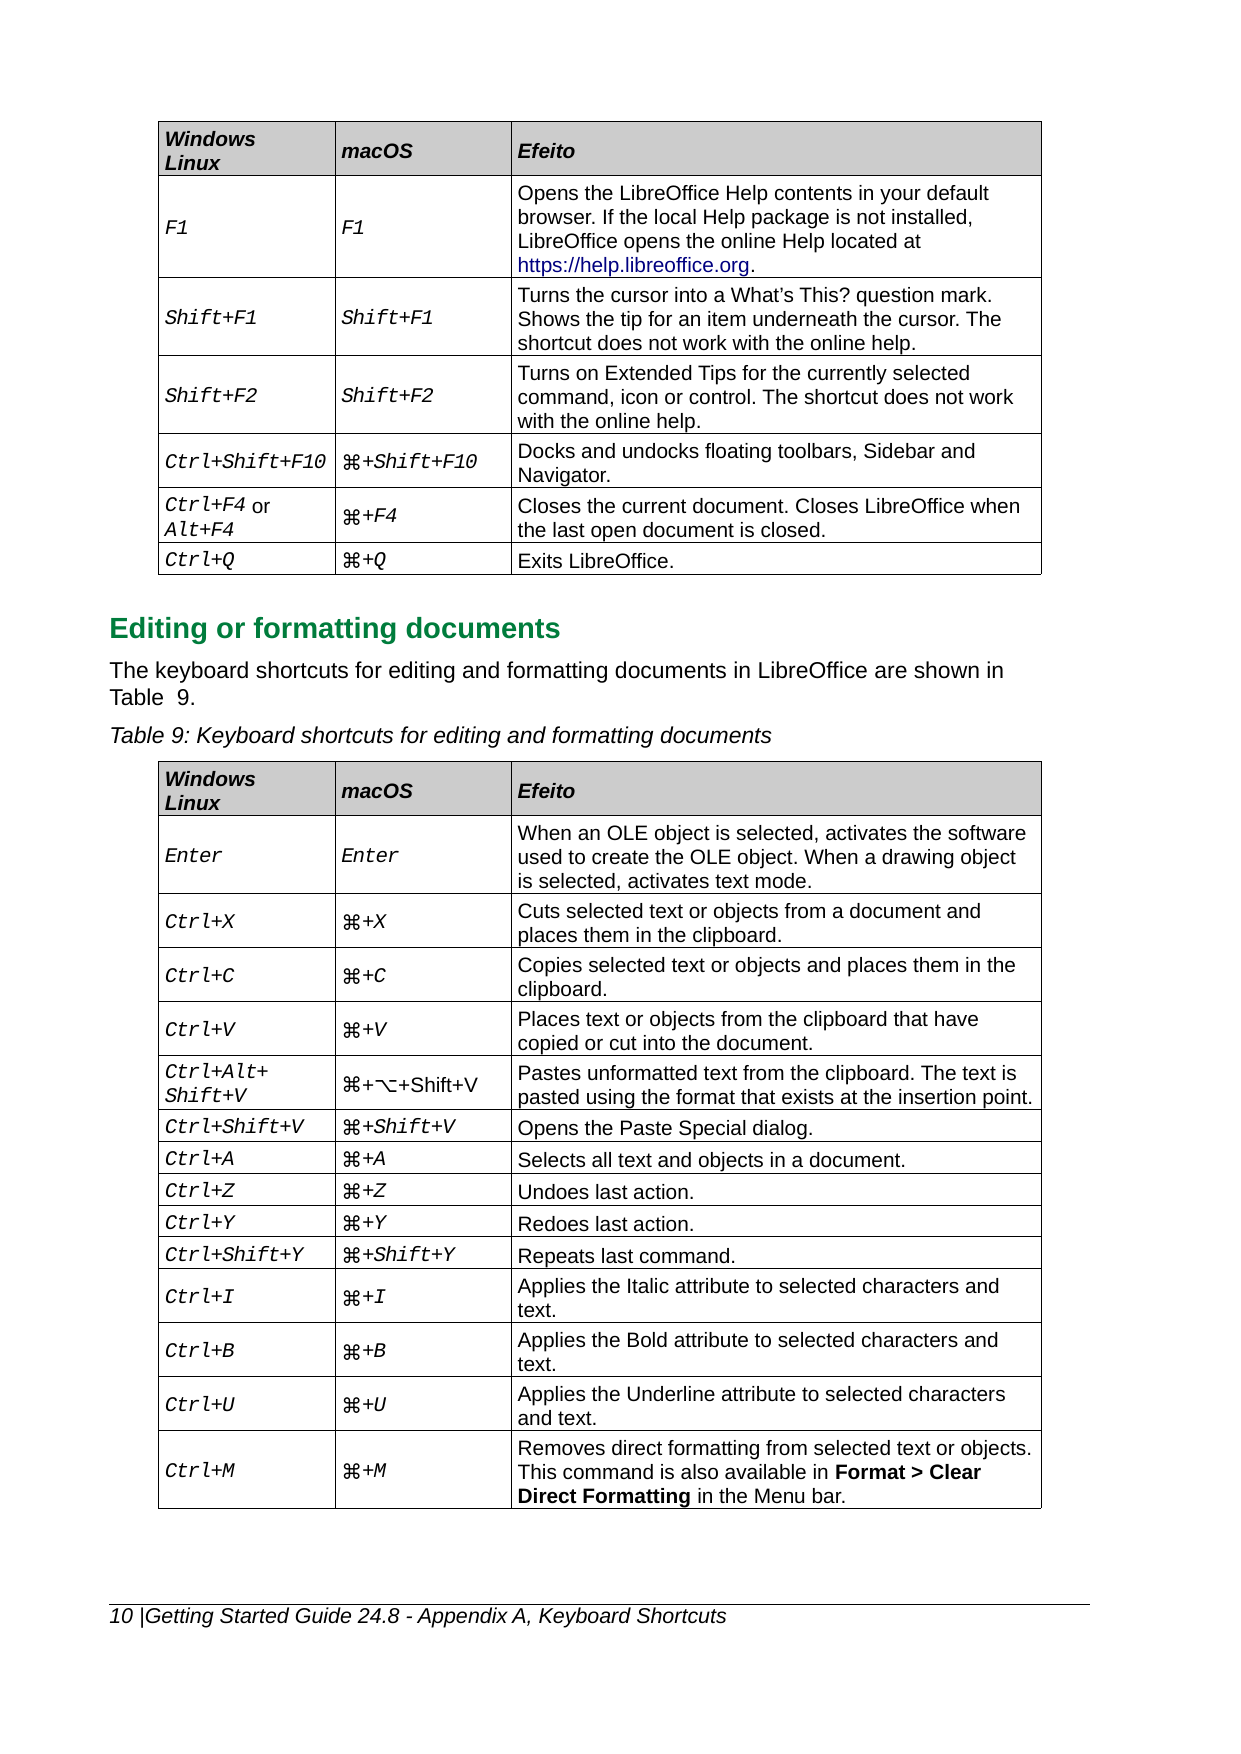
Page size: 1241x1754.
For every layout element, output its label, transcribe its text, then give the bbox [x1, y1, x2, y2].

table_cell ⌘+C [336, 948, 511, 1001]
table_cell Exits LibreOffice. [512, 543, 1041, 574]
table_header Efeito [512, 762, 1041, 815]
table_cell Ctrl+F4 or Alt+F4 [159, 488, 335, 542]
table_cell When an OLE object is selected, activates the software used to create the OLE object. When a drawing object is selected, activates text mode. [512, 816, 1041, 893]
table_cell F1 [159, 176, 335, 277]
table_header macOS [336, 122, 511, 175]
table_cell Shift+F1 [336, 278, 511, 355]
table_cell ⌘+⌥+Shift+V [336, 1056, 511, 1109]
table_cell Shift+F2 [159, 356, 335, 433]
table_cell ⌘+B [336, 1323, 511, 1376]
table_cell ⌘+M [336, 1431, 511, 1508]
table_cell ⌘+I [336, 1269, 511, 1322]
table_cell Ctrl+X [159, 894, 335, 947]
table_cell Applies the Underline attribute to selected characters and text. [512, 1377, 1041, 1430]
table_cell ⌘+Shift+F10 [336, 434, 511, 487]
table_cell Ctrl+I [159, 1269, 335, 1322]
table_cell F1 [336, 176, 511, 277]
table_cell Repeats last command. [512, 1237, 1041, 1268]
table_cell Ctrl+A [159, 1142, 335, 1173]
table_header Windows Linux [159, 122, 335, 175]
text Table 9: Keyboard shortcuts for editing and formatting documents [109, 722, 1090, 749]
table_cell Turns the cursor into a What’s This? question mark. Shows the tip for an item underneath the cursor. The shortcut does not work with the online help. [512, 278, 1041, 355]
table_cell Cuts selected text or objects from a document and places them in the clipboard. [512, 894, 1041, 947]
table_cell Removes direct formatting from selected text or objects. This command is also available in Format > Clear Direct Formatting in the Menu bar. [512, 1431, 1041, 1508]
table_cell Places text or objects from the clipboard that have copied or cut into the document. [512, 1002, 1041, 1055]
table_cell Opens the LibreOffice Help contents in your default browser. If the local Help package is not installed, LibreOffice opens the online Help located at https://help.libreoffice.org. [512, 176, 1041, 277]
table_cell Closes the current document. Closes LibreOffice when the last open document is closed. [512, 488, 1041, 542]
table_cell Ctrl+Shift+F10 [159, 434, 335, 487]
table_cell Shift+F1 [159, 278, 335, 355]
table_cell ⌘+Shift+V [336, 1110, 511, 1141]
table_cell Redoes last action. [512, 1206, 1041, 1236]
table_cell Copies selected text or objects and places them in the clipboard. [512, 948, 1041, 1001]
table_cell ⌘+V [336, 1002, 511, 1055]
table_cell ⌘+X [336, 894, 511, 947]
table_cell Opens the Paste Special dialog. [512, 1110, 1041, 1141]
table_cell ⌘+A [336, 1142, 511, 1173]
table_cell Enter [336, 816, 511, 893]
table_cell Applies the Italic attribute to selected characters and text. [512, 1269, 1041, 1322]
table_cell Ctrl+U [159, 1377, 335, 1430]
table_header Windows Linux [159, 762, 335, 815]
table_cell Ctrl+Alt+ Shift+V [159, 1056, 335, 1109]
table_cell Enter [159, 816, 335, 893]
table_cell Ctrl+V [159, 1002, 335, 1055]
table_cell Turns on Extended Tips for the currently selected command, icon or control. The shortcut does not work with the online help. [512, 356, 1041, 433]
text The keyboard shortcuts for editing and formatting documents in LibreOffice are shown in Table 9. [109, 657, 1090, 710]
table_cell Applies the Bold attribute to selected characters and text. [512, 1323, 1041, 1376]
table_cell Ctrl+Q [159, 543, 335, 574]
table_cell Shift+F2 [336, 356, 511, 433]
table_header Efeito [512, 122, 1041, 175]
table_cell Ctrl+B [159, 1323, 335, 1376]
subtitle Editing or formatting documents [109, 611, 1090, 645]
table_cell Ctrl+C [159, 948, 335, 1001]
table_cell Ctrl+Y [159, 1206, 335, 1236]
table_cell ⌘+Z [336, 1174, 511, 1204]
table_cell Ctrl+Shift+V [159, 1110, 335, 1141]
table_cell ⌘+Y [336, 1206, 511, 1236]
table_cell Docks and undocks floating toolbars, Sidebar and Navigator. [512, 434, 1041, 487]
table_cell ⌘+F4 [336, 488, 511, 542]
table_cell Ctrl+M [159, 1431, 335, 1508]
table_cell Ctrl+Z [159, 1174, 335, 1204]
table_cell Selects all text and objects in a document. [512, 1142, 1041, 1173]
table_cell ⌘+U [336, 1377, 511, 1430]
table_cell ⌘+Q [336, 543, 511, 574]
table_cell Ctrl+Shift+Y [159, 1237, 335, 1268]
table_cell Undoes last action. [512, 1174, 1041, 1204]
table_cell Pastes unformatted text from the clipboard. The text is pasted using the format that exists at the insertion point. [512, 1056, 1041, 1109]
table_header macOS [336, 762, 511, 815]
table_cell ⌘+Shift+Y [336, 1237, 511, 1268]
